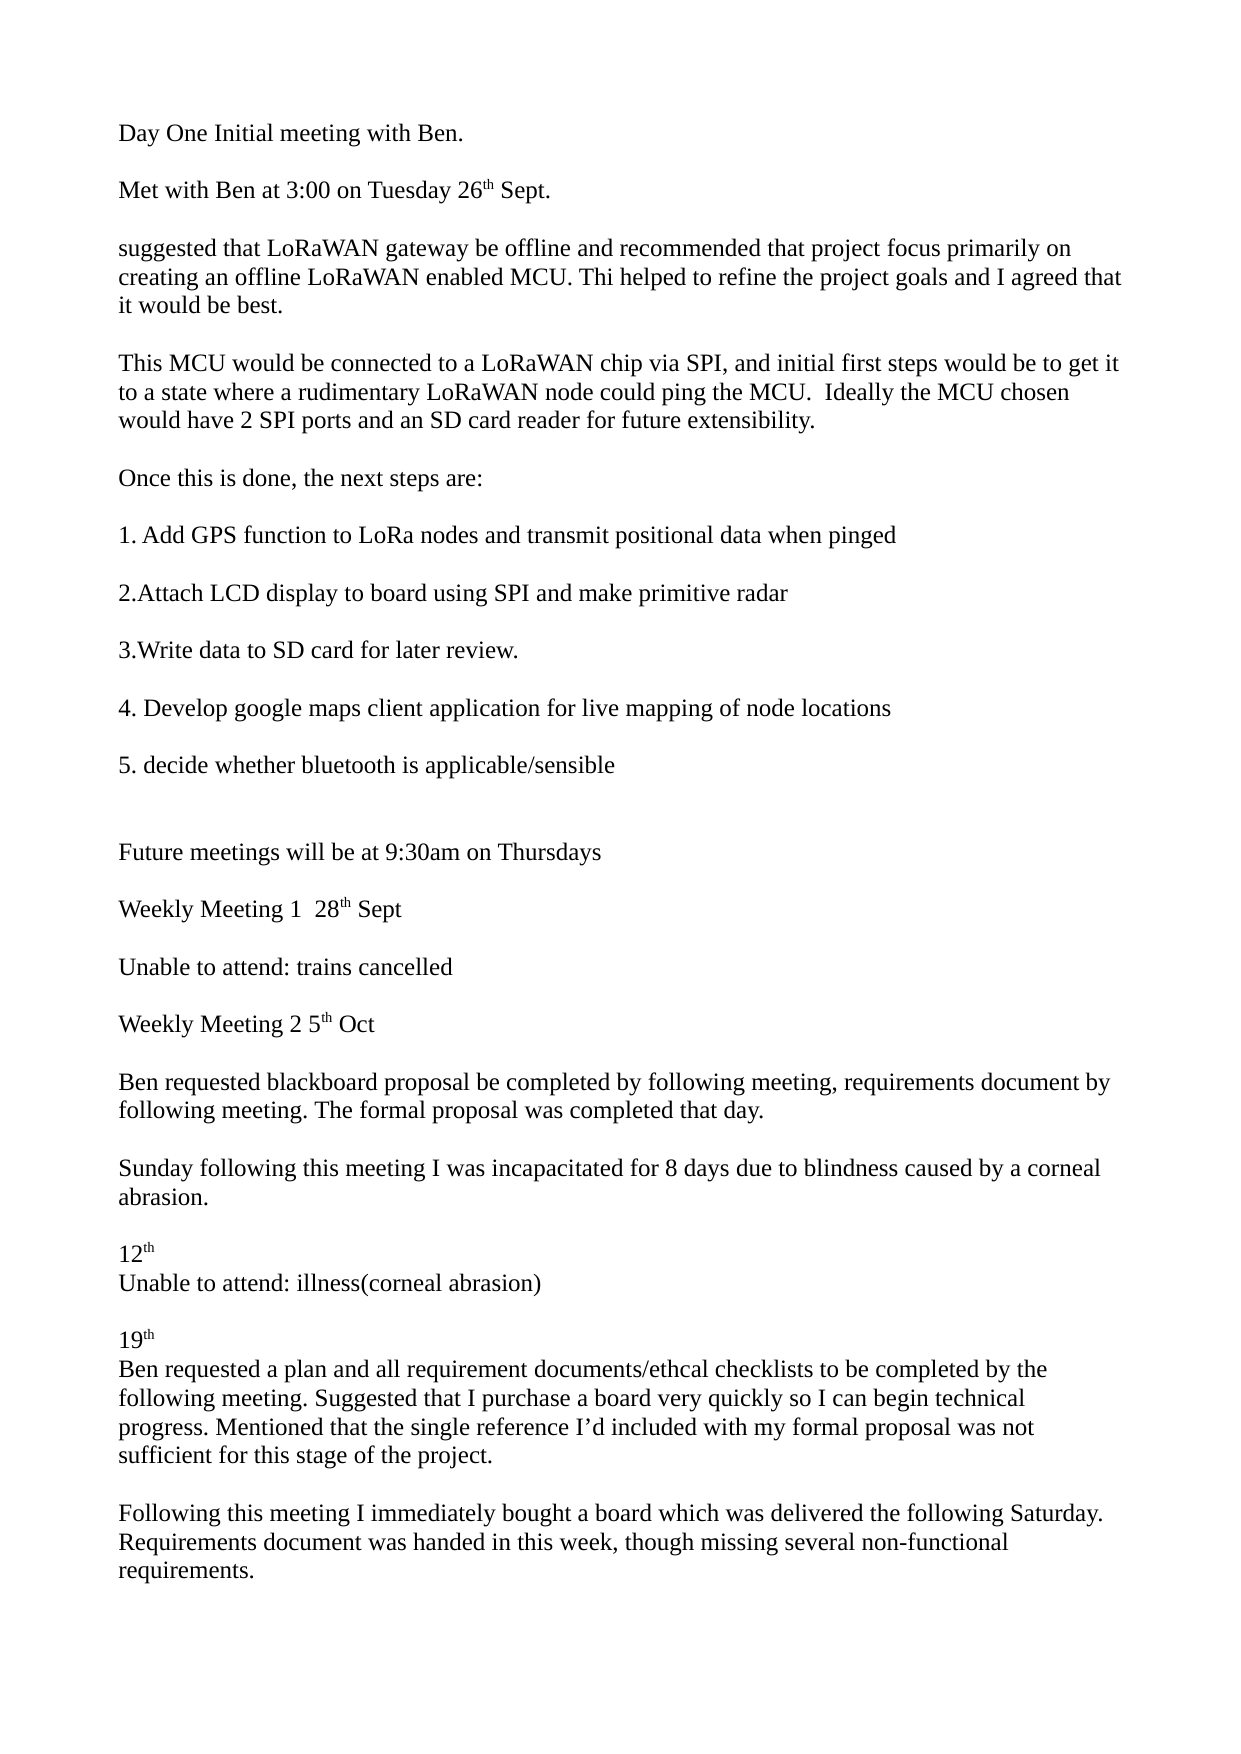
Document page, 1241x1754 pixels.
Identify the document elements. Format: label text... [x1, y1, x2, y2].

text Once this is done, the next steps are: [118, 463, 1122, 492]
text Weekly Meeting 1 28th Sept [118, 894, 1122, 923]
text Unable to attend: trains cancelled [118, 952, 1122, 981]
text Met with Ben at 3:00 on Tuesday 26th Sept. [118, 176, 1122, 204]
text Day One Initial meeting with Ben. [118, 118, 1122, 147]
text 4. Develop google maps client application for live mapping of node locations [118, 693, 1122, 722]
text 1. Add GPS function to LoRa nodes and transmit positional data when pinged [118, 521, 1122, 549]
text 2.Attach LCD display to board using SPI and make primitive radar [118, 578, 1122, 607]
text 3.Write data to SD card for later review. [118, 636, 1122, 664]
text Ben requested blackboard proposal be completed by following meeting, requirements document by following meeting. The formal proposal was completed that day. [118, 1067, 1122, 1124]
text Future meetings will be at 9:30am on Thursdays [118, 837, 1122, 866]
text 5. decide whether bluetooth is applicable/sensible [118, 751, 1122, 779]
text Requirements document was handed in this week, though missing several non-functional requirements. [118, 1527, 1122, 1584]
text 12th [118, 1239, 1122, 1268]
text Ben requested a plan and all requirement documents/ethcal checklists to be completed by the following meeting. Suggested that I purchase a board very quickly so I can begin technical progress. Mentioned that the single reference I’d included with my formal proposal was not sufficient for this stage of the project. [118, 1354, 1122, 1469]
text Sunday following this meeting I was incapacitated for 8 days due to blindness caused by a corneal abrasion. [118, 1153, 1122, 1211]
text Unable to attend: illness(corneal abrasion) [118, 1268, 1122, 1297]
text Weekly Meeting 2 5th Oct [118, 1009, 1122, 1038]
text suggested that LoRaWAN gateway be offline and recommended that project focus primarily on creating an offline LoRaWAN enabled MCU. Thi helped to refine the project goals and I agreed that it would be best. This MCU would be connected to a LoRaWAN chip via SPI, and initial first steps would be to get it to a state where a rudimentary LoRaWAN node could ping the MCU. Ideally the MCU chosen would have 2 SPI ports and an SD card reader for future extensibility. [118, 233, 1122, 434]
text Following this meeting I immediately bought a board which was delivered the following Saturday. [118, 1498, 1122, 1527]
text 19th [118, 1326, 1122, 1354]
